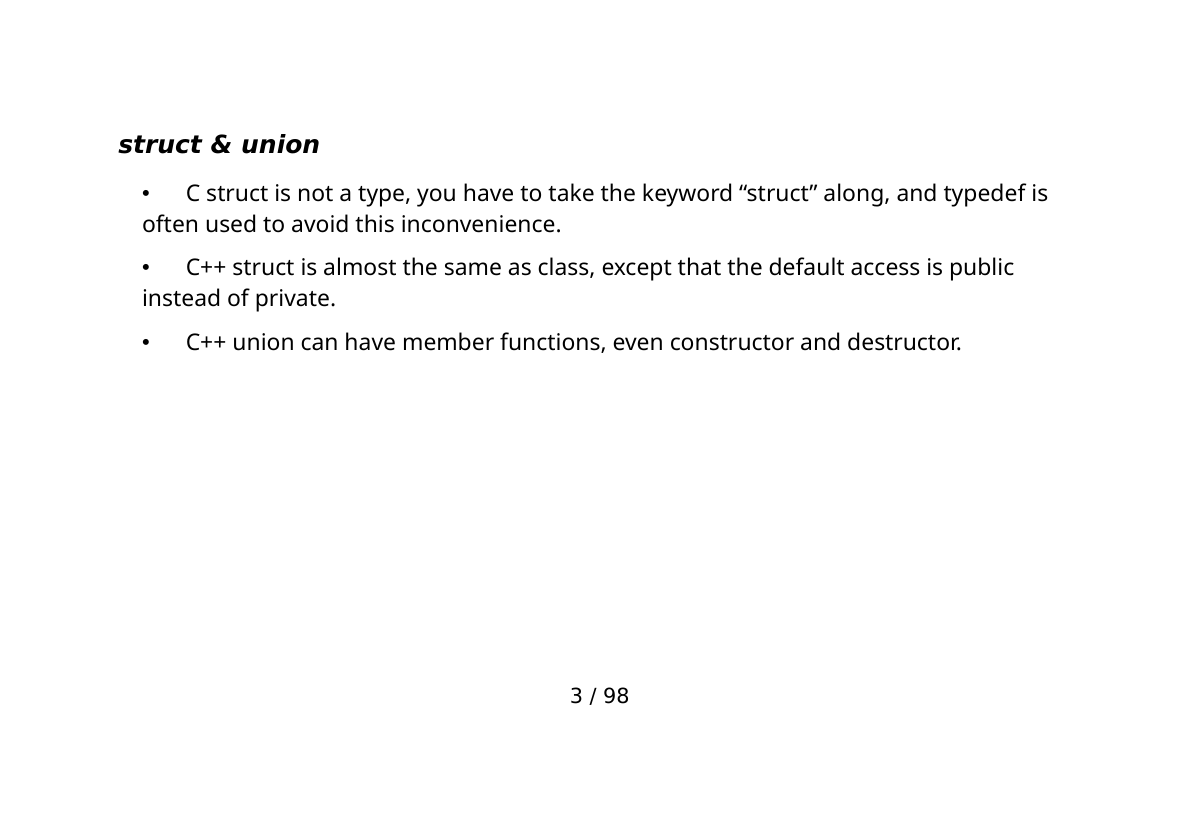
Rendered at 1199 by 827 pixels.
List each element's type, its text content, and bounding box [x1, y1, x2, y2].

subtitle C++ union can have member functions, even constructor and destructor. [142, 326, 1081, 357]
subtitle C++ struct is almost the same as class, except that the default access is public instead of private. [142, 251, 1081, 314]
title struct & union [118, 130, 1081, 159]
subtitle C struct is not a type, you have to take the keyword “struct” along, and typedef is often used to avoid this inconvenience. [142, 177, 1081, 239]
